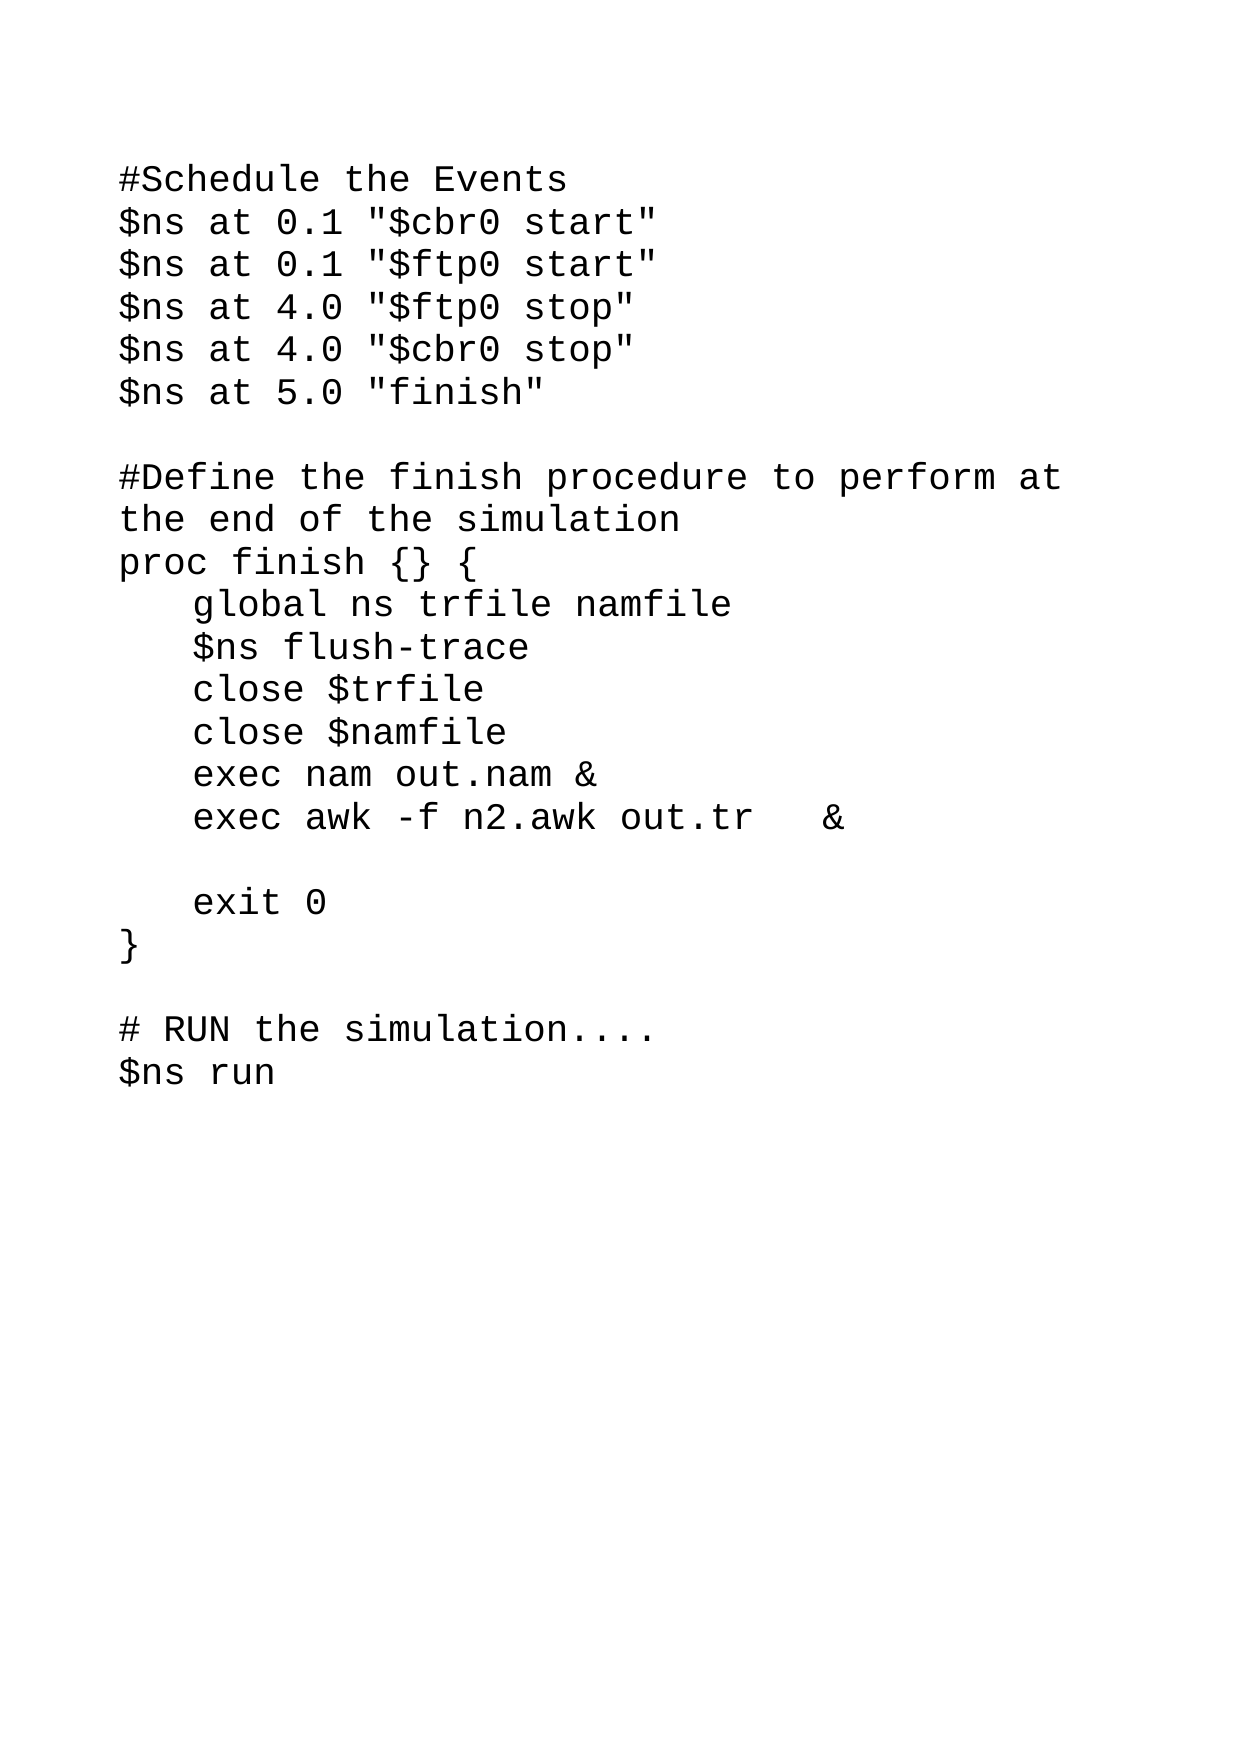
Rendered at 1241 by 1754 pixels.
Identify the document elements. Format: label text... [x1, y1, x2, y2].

text close $namfile [118, 713, 1122, 756]
text $ns flush-trace [118, 628, 1122, 671]
text exit 0 [118, 883, 1122, 926]
text close $trfile [118, 671, 1122, 713]
text #Schedule the Events [118, 161, 1122, 203]
text $ns at 5.0 "finish" [118, 373, 1122, 416]
text #Define the finish procedure to perform at the end of the simulation [118, 458, 1122, 543]
text $ns run [118, 1053, 1122, 1096]
text $ns at 0.1 "$ftp0 start" [118, 246, 1122, 288]
text exec awk -f n2.awk out.tr & [118, 798, 1122, 841]
text global ns trfile namfile [118, 586, 1122, 628]
text $ns at 4.0 "$cbr0 stop" [118, 331, 1122, 373]
text $ns at 0.1 "$cbr0 start" [118, 203, 1122, 246]
text $ns at 4.0 "$ftp0 stop" [118, 288, 1122, 331]
text exec nam out.nam & [118, 756, 1122, 798]
text # RUN the simulation.... [118, 1011, 1122, 1053]
text } [118, 926, 1122, 968]
text proc finish {} { [118, 543, 1122, 586]
